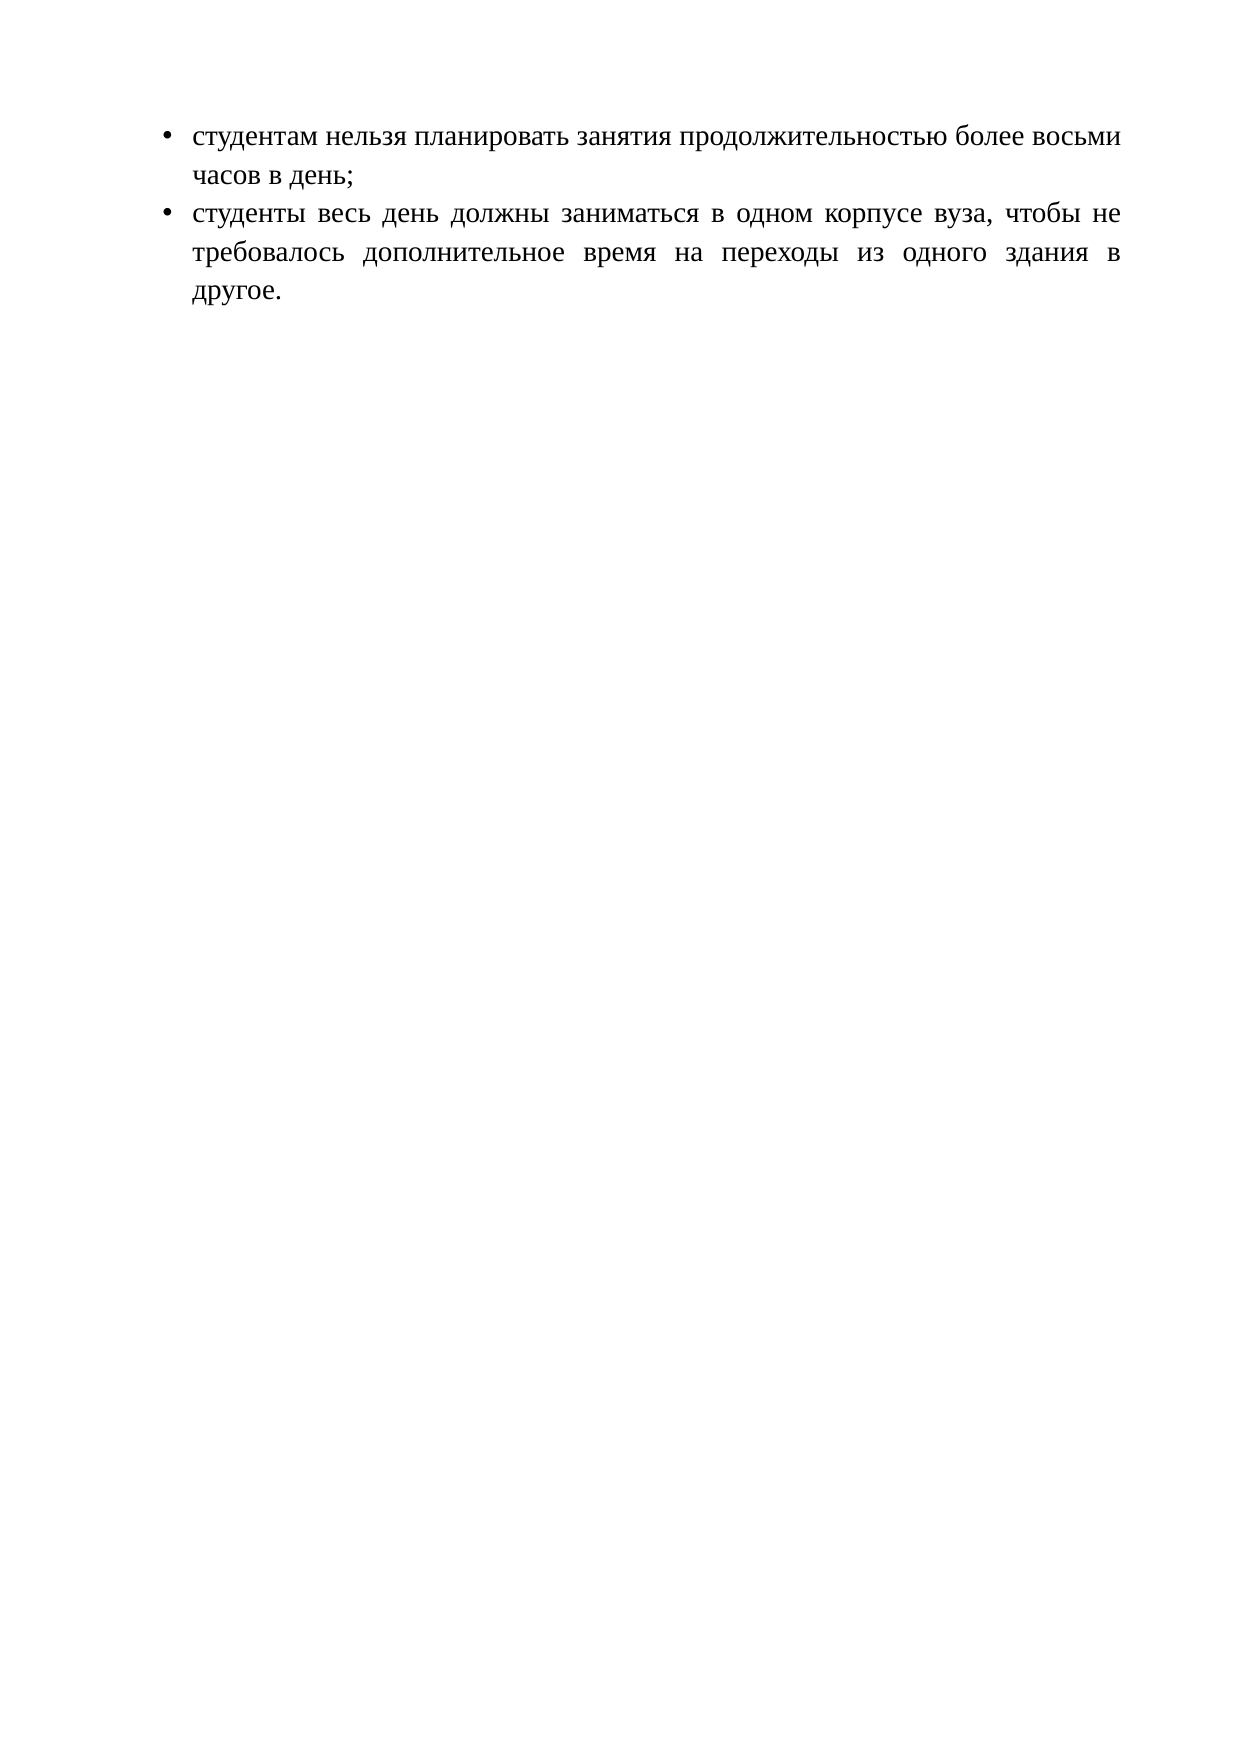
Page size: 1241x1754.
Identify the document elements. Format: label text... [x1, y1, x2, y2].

list студенты весь день должны заниматься в одном корпусе вуза, чтобы не требовалось дополнительное время на переходы из одного здания в другое. [162, 195, 1122, 306]
list студентам нельзя планировать занятия продолжительностью более восьми часов в день; [162, 118, 1122, 190]
